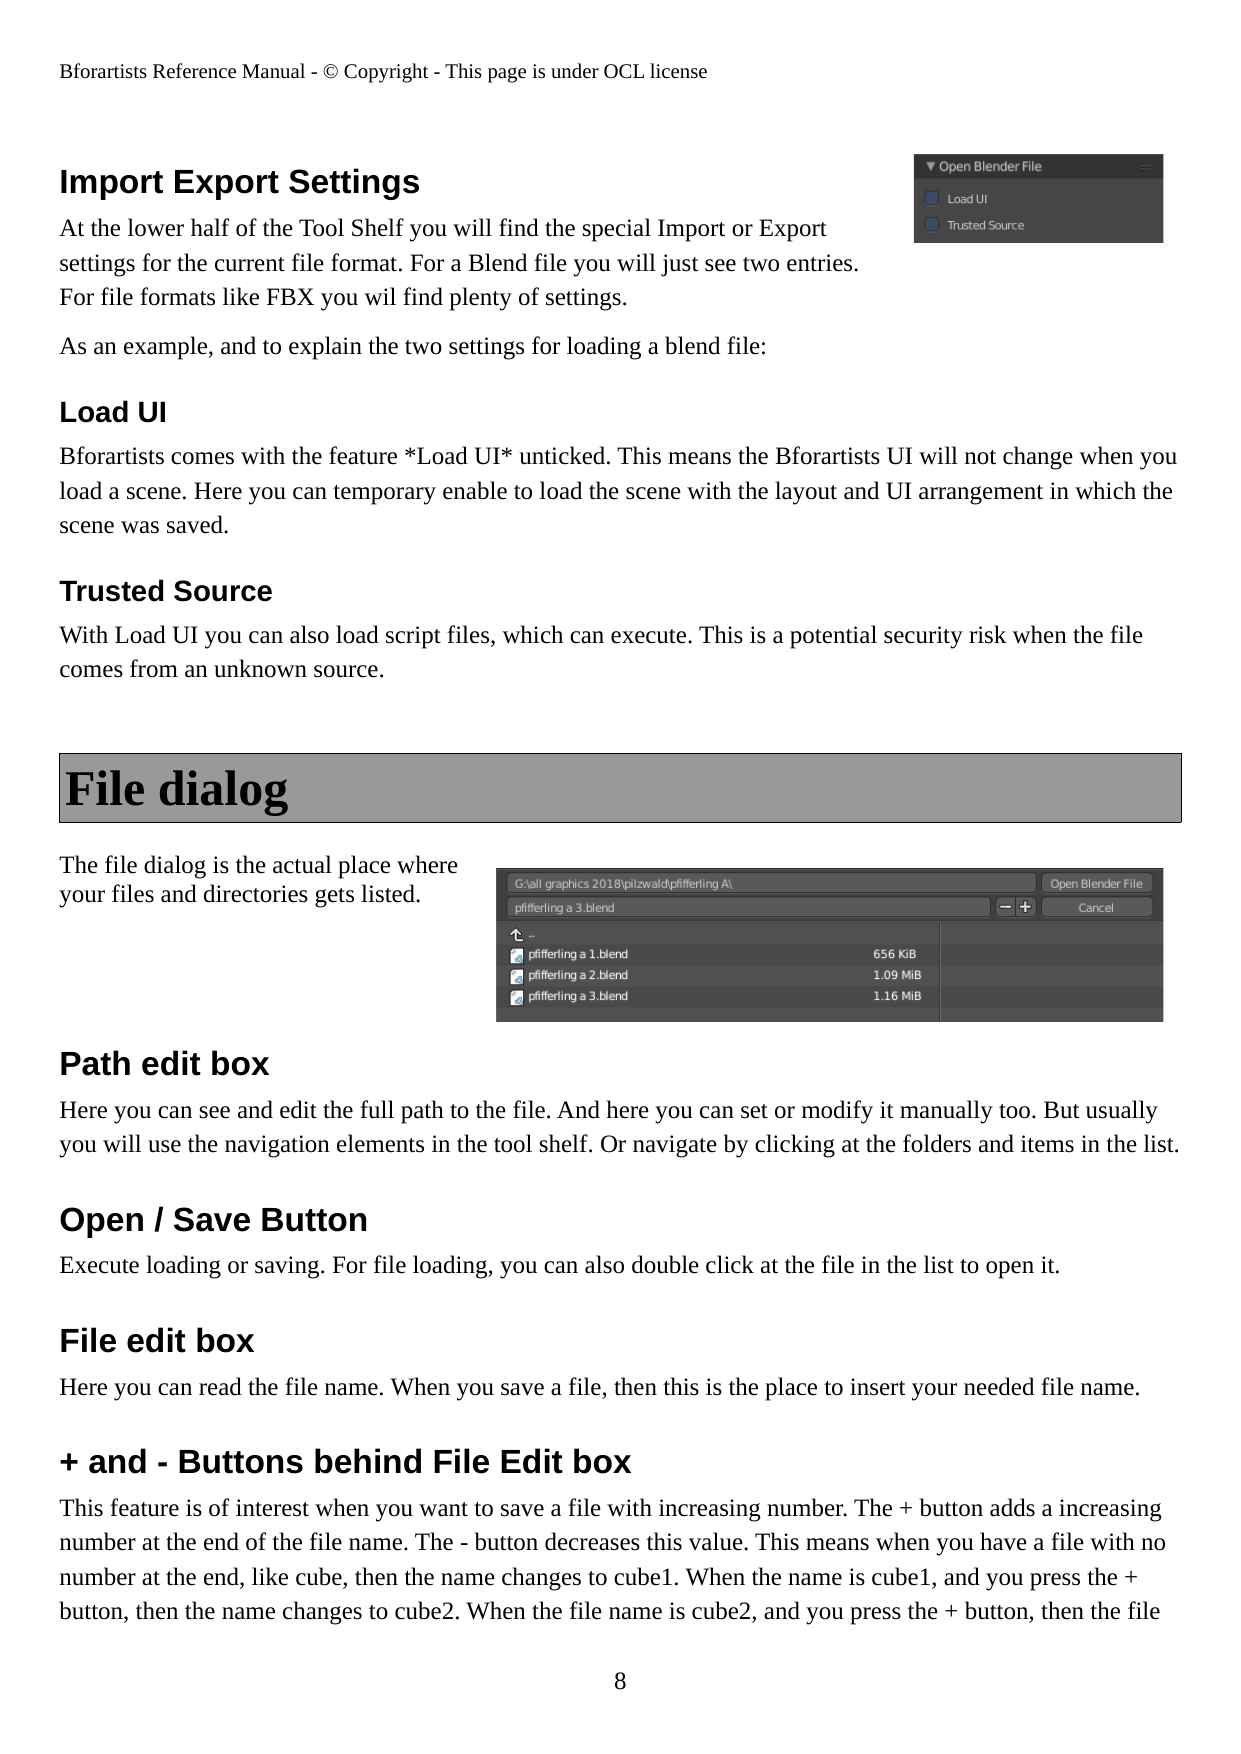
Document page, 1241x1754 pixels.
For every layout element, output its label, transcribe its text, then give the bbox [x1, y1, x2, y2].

text This feature is of interest when you want to save a file with increasing number. The + button adds a increasing number at the end of the file name. The - button decreases this value. This means when you have a file with no number at the end, like cube, then the name changes to cube1. When the name is cube1, and you press the + button, then the name changes to cube2. When the file name is cube2, and you press the + button, then the file [59, 1493, 1181, 1625]
text Here you can see and edit the full path to the file. And here you can set or modify it manually too. But usually you will use the navigation elements in the tool shelf. Or navigate by clicking at the folders and items in the list. [59, 1095, 1181, 1158]
picture [913, 154, 1164, 243]
subtitle Trusted Source [59, 574, 1181, 608]
text With Load UI you can also load script files, which can execute. This is a potential security risk when the file comes from an unknown source. [59, 620, 1181, 683]
subtitle File edit box [59, 1321, 1181, 1359]
subtitle [1164, 162, 1181, 201]
table_header File dialog [60, 754, 1181, 822]
subtitle Load UI [59, 395, 1181, 429]
subtitle Import Export Settings [59, 162, 913, 201]
text As an example, and to explain the two settings for loading a blend file: [59, 331, 1181, 360]
text At the lower half of the Tool Shelf you will find the special Import or Export settings for the current file format. For a Blend file you will just see two entries. For file formats like FBX you wil find plenty of settings. [59, 213, 1181, 311]
subtitle Open / Save Button [59, 1199, 1181, 1238]
text Execute loading or saving. For file loading, you can also double click at the file in the list to open it. [59, 1251, 1181, 1279]
subtitle Path edit box [59, 1044, 1181, 1083]
picture [496, 868, 1164, 1022]
text Bforartists comes with the feature *Load UI* unticked. This means the Bforartists UI will not change when you load a scene. Here you can temporary enable to load the scene with the layout and UI arrangement in which the scene was saved. [59, 441, 1181, 539]
text The file dialog is the actual place where your files and directories gets listed. [59, 851, 1181, 908]
text Here you can read the file name. When you save a file, then this is the place to insert your needed file name. [59, 1372, 1181, 1400]
subtitle + and - Buttons behind File Edit box [59, 1442, 1181, 1480]
